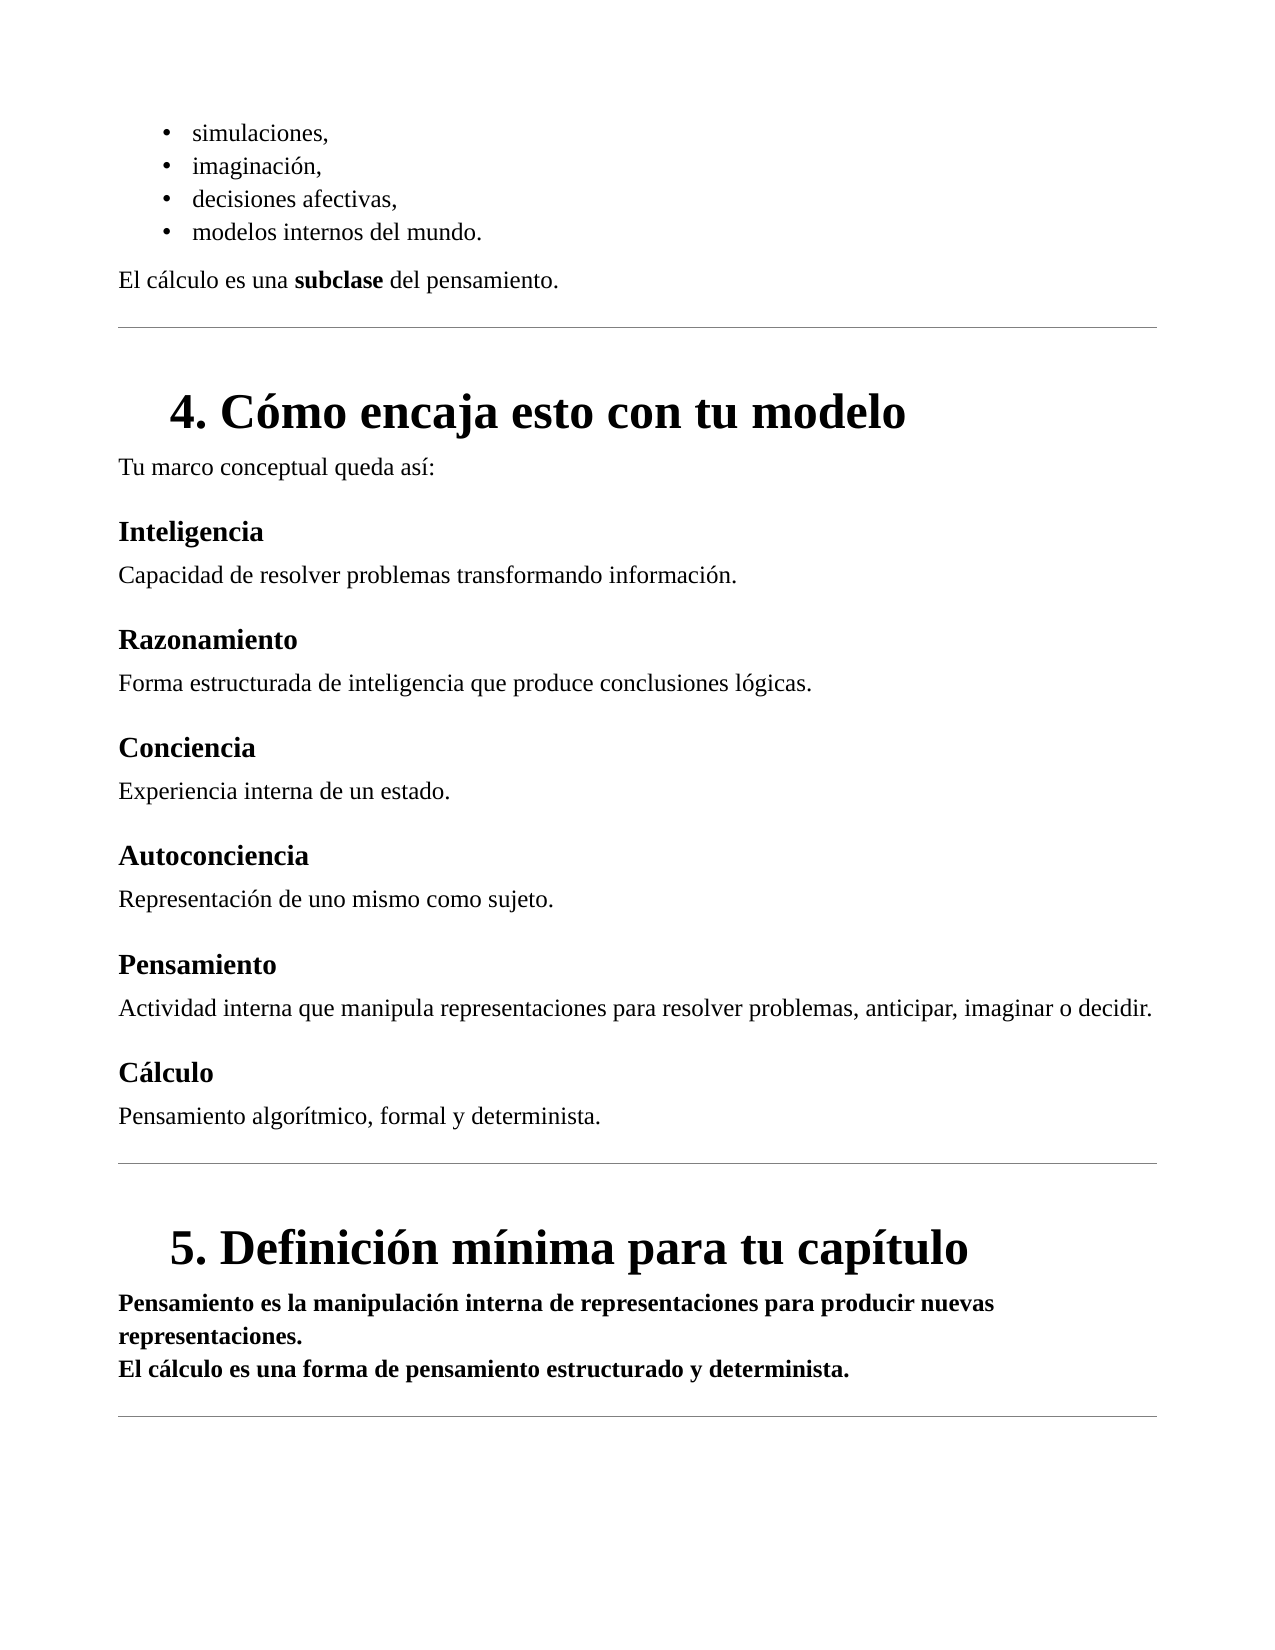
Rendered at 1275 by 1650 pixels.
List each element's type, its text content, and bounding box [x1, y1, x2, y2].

text Forma estructurada de inteligencia que produce conclusiones lógicas. [118, 668, 1157, 697]
subtitle 🧩 4. Cómo encaja esto con tu modelo [118, 382, 1157, 439]
text Representación de uno mismo como sujeto. [118, 884, 1157, 913]
subtitle Razonamiento [118, 622, 1157, 656]
subtitle Conciencia [118, 730, 1157, 764]
text El cálculo es una subclase del pensamiento. [118, 265, 1157, 293]
text Experiencia interna de un estado. [118, 776, 1157, 805]
text Pensamiento algorítmico, formal y determinista. [118, 1101, 1157, 1130]
subtitle 🧘 5. Definición mínima para tu capítulo [118, 1218, 1157, 1275]
subtitle Pensamiento [118, 947, 1157, 980]
text Tu marco conceptual queda así: [118, 452, 1157, 480]
subtitle Autoconciencia [118, 838, 1157, 872]
subtitle Inteligencia [118, 514, 1157, 547]
list decisiones afectivas, [162, 184, 1157, 213]
list imaginación, [162, 151, 1157, 180]
text Capacidad de resolver problemas transformando información. [118, 560, 1157, 589]
text Pensamiento es la manipulación interna de representaciones para producir nuevas representaciones. El cálculo es una forma de pensamiento estructurado y determinista. [118, 1288, 1157, 1383]
subtitle Cálculo [118, 1055, 1157, 1088]
list simulaciones, [162, 118, 1157, 147]
list modelos internos del mundo. [162, 217, 1157, 246]
text Actividad interna que manipula representaciones para resolver problemas, anticipar, imaginar o decidir. [118, 993, 1157, 1022]
